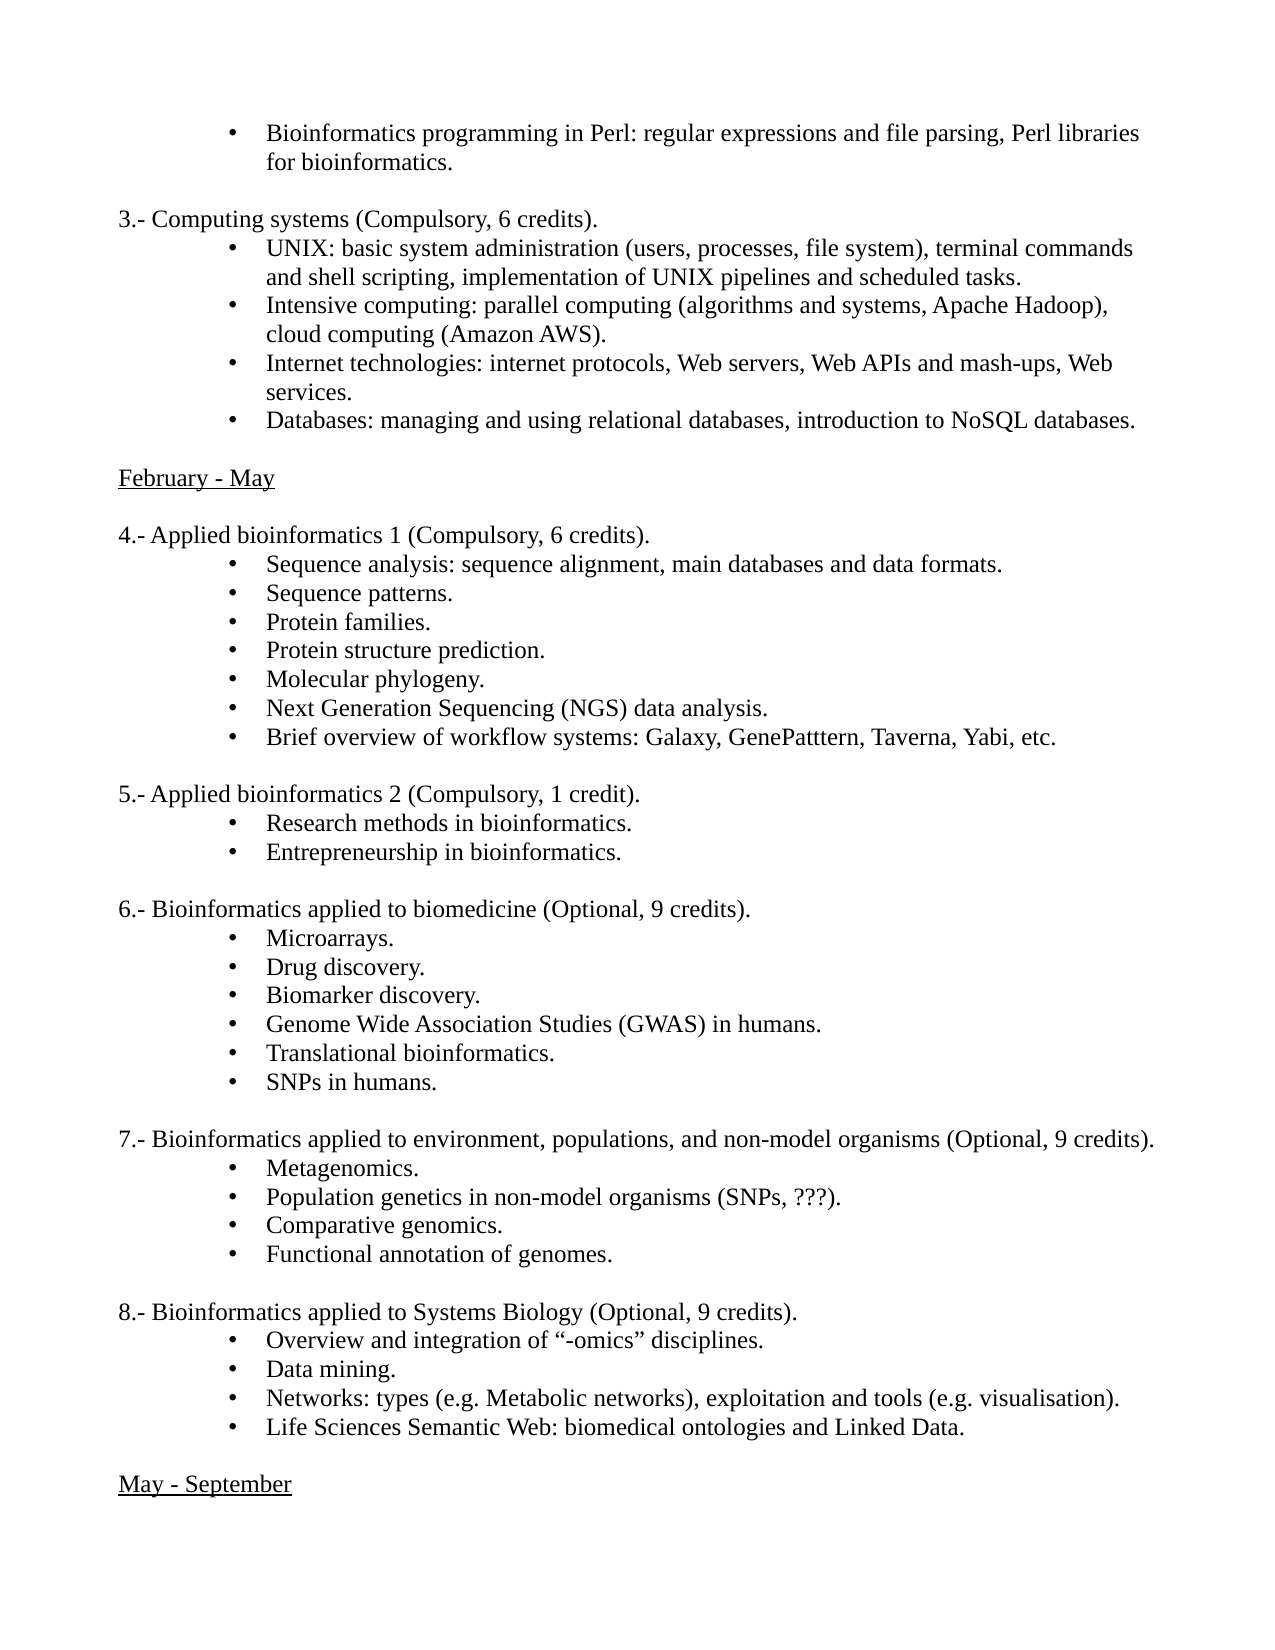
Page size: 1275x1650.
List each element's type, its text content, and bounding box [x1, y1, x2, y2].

list Population genetics in non-model organisms (SNPs, ???). [228, 1182, 1157, 1211]
list Networks: types (e.g. Metabolic networks), exploitation and tools (e.g. visualisation). [228, 1383, 1157, 1412]
text 7.- Bioinformatics applied to environment, populations, and non-model organisms (Optional, 9 credits). [118, 1124, 1157, 1153]
list Overview and integration of “-omics” disciplines. [228, 1326, 1157, 1354]
list Data mining. [228, 1354, 1157, 1383]
list Functional annotation of genomes. [228, 1239, 1157, 1268]
text 3.- Computing systems (Compulsory, 6 credits). [118, 204, 1157, 233]
list Life Sciences Semantic Web: biomedical ontologies and Linked Data. [228, 1412, 1157, 1441]
list Sequence patterns. [228, 578, 1157, 607]
list Internet technologies: internet protocols, Web servers, Web APIs and mash-ups, Web services. [228, 348, 1157, 406]
list Protein structure prediction. [228, 636, 1157, 664]
list Intensive computing: parallel computing (algorithms and systems, Apache Hadoop), cloud computing (Amazon AWS). [228, 291, 1157, 348]
list SNPs in humans. [228, 1067, 1157, 1096]
text February - May [118, 463, 1157, 492]
list Research methods in bioinformatics. [228, 808, 1157, 837]
list Entrepreneurship in bioinformatics. [228, 837, 1157, 866]
list Microarrays. [228, 923, 1157, 952]
list Genome Wide Association Studies (GWAS) in humans. [228, 1009, 1157, 1038]
list UNIX: basic system administration (users, processes, file system), terminal commands and shell scripting, implementation of UNIX pipelines and scheduled tasks. [228, 233, 1157, 291]
list Translational bioinformatics. [228, 1038, 1157, 1067]
list Next Generation Sequencing (NGS) data analysis. [228, 693, 1157, 722]
text 5.- Applied bioinformatics 2 (Compulsory, 1 credit). [118, 779, 1157, 808]
text 4.- Applied bioinformatics 1 (Compulsory, 6 credits). [118, 521, 1157, 549]
text 8.- Bioinformatics applied to Systems Biology (Optional, 9 credits). [118, 1297, 1157, 1326]
list Brief overview of workflow systems: Galaxy, GenePatttern, Taverna, Yabi, etc. [228, 722, 1157, 751]
list Metagenomics. [228, 1153, 1157, 1182]
list Biomarker discovery. [228, 981, 1157, 1009]
list Comparative genomics. [228, 1211, 1157, 1239]
list Sequence analysis: sequence alignment, main databases and data formats. [228, 549, 1157, 578]
list Molecular phylogeny. [228, 664, 1157, 693]
list Databases: managing and using relational databases, introduction to NoSQL databases. [228, 406, 1157, 434]
list Protein families. [228, 607, 1157, 636]
list Drug discovery. [228, 952, 1157, 981]
text 6.- Bioinformatics applied to biomedicine (Optional, 9 credits). [118, 894, 1157, 923]
list Bioinformatics programming in Perl: regular expressions and file parsing, Perl libraries for bioinformatics. [228, 118, 1157, 176]
text May - September [118, 1469, 1157, 1498]
